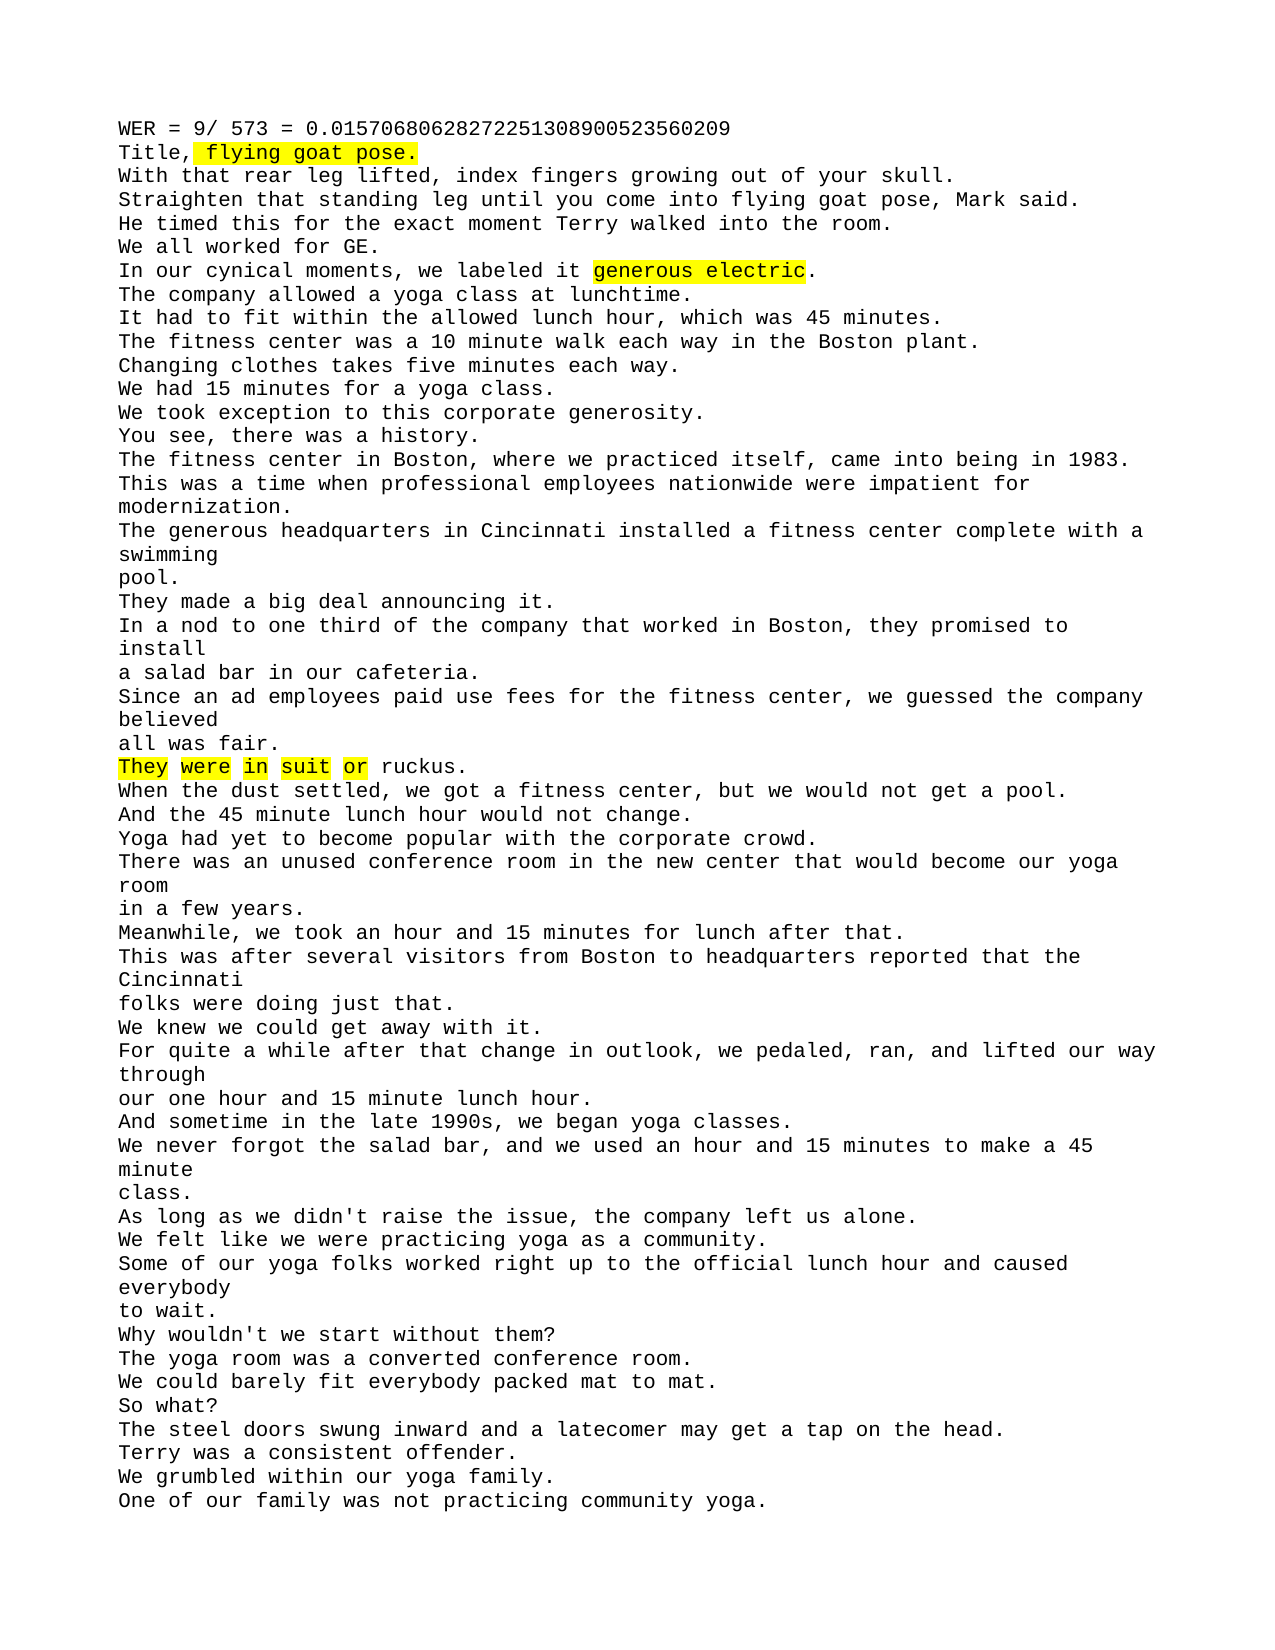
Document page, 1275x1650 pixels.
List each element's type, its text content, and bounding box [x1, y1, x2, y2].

text There was an unused conference room in the new center that would become our yoga room [118, 851, 1157, 898]
text And the 45 minute lunch hour would not change. [118, 804, 1157, 827]
text all was fair. [118, 733, 1157, 757]
text We felt like we were practicing yoga as a community. [118, 1229, 1157, 1253]
text The steel doors swung inward and a latecomer may get a tap on the head. [118, 1419, 1157, 1442]
text As long as we didn't raise the issue, the company left us alone. [118, 1206, 1157, 1229]
text We had 15 minutes for a yoga class. [118, 378, 1157, 402]
text class. [118, 1182, 1157, 1206]
text He timed this for the exact moment Terry walked into the room. [118, 213, 1157, 236]
text We all worked for GE. [118, 236, 1157, 260]
text You see, there was a history. [118, 426, 1157, 449]
text The fitness center was a 10 minute walk each way in the Boston plant. [118, 331, 1157, 354]
text And sometime in the late 1990s, we began yoga classes. [118, 1111, 1157, 1135]
text In a nod to one third of the company that worked in Boston, they promised to install [118, 615, 1157, 662]
text The generous headquarters in Cincinnati installed a fitness center complete with a swimming [118, 520, 1157, 567]
text to wait. [118, 1300, 1157, 1324]
text The fitness center in Boston, where we practiced itself, came into being in 1983. [118, 449, 1157, 473]
text Why wouldn't we start without them? [118, 1324, 1157, 1348]
text We knew we could get away with it. [118, 1017, 1157, 1040]
text Meanwhile, we took an hour and 15 minutes for lunch after that. [118, 922, 1157, 946]
text It had to fit within the allowed lunch hour, which was 45 minutes. [118, 307, 1157, 331]
text our one hour and 15 minute lunch hour. [118, 1088, 1157, 1111]
text Title, flying goat pose. [118, 142, 1157, 165]
text Changing clothes takes five minutes each way. [118, 354, 1157, 378]
text The yoga room was a converted conference room. [118, 1348, 1157, 1371]
text When the dust settled, we got a fitness center, but we would not get a pool. [118, 780, 1157, 804]
text folks were doing just that. [118, 993, 1157, 1017]
text We grumbled within our yoga family. [118, 1466, 1157, 1489]
text Since an ad employees paid use fees for the fitness center, we guessed the company believed [118, 686, 1157, 733]
text They were in suit or ruckus. [118, 757, 1157, 780]
text Some of our yoga folks worked right up to the official lunch hour and caused everybody [118, 1253, 1157, 1300]
text With that rear leg lifted, index fingers growing out of your skull. [118, 165, 1157, 189]
text Straighten that standing leg until you come into flying goat pose, Mark said. [118, 189, 1157, 213]
text This was after several visitors from Boston to headquarters reported that the Cincinnati [118, 946, 1157, 993]
text pool. [118, 567, 1157, 591]
text We could barely fit everybody packed mat to mat. [118, 1371, 1157, 1395]
text in a few years. [118, 898, 1157, 922]
text For quite a while after that change in outlook, we pedaled, ran, and lifted our way through [118, 1040, 1157, 1088]
text They made a big deal announcing it. [118, 591, 1157, 615]
text The company allowed a yoga class at lunchtime. [118, 284, 1157, 307]
text WER = 9/ 573 = 0.01570680628272251308900523560209 [118, 118, 1157, 142]
text Terry was a consistent offender. [118, 1442, 1157, 1466]
text Yoga had yet to become popular with the corporate crowd. [118, 827, 1157, 851]
text We took exception to this corporate generosity. [118, 402, 1157, 426]
text We never forgot the salad bar, and we used an hour and 15 minutes to make a 45 minute [118, 1135, 1157, 1182]
text In our cynical moments, we labeled it generous electric. [118, 260, 1157, 284]
text a salad bar in our cafeteria. [118, 662, 1157, 686]
text This was a time when professional employees nationwide were impatient for modernization. [118, 473, 1157, 520]
text One of our family was not practicing community yoga. [118, 1489, 1157, 1513]
text So what? [118, 1395, 1157, 1419]
